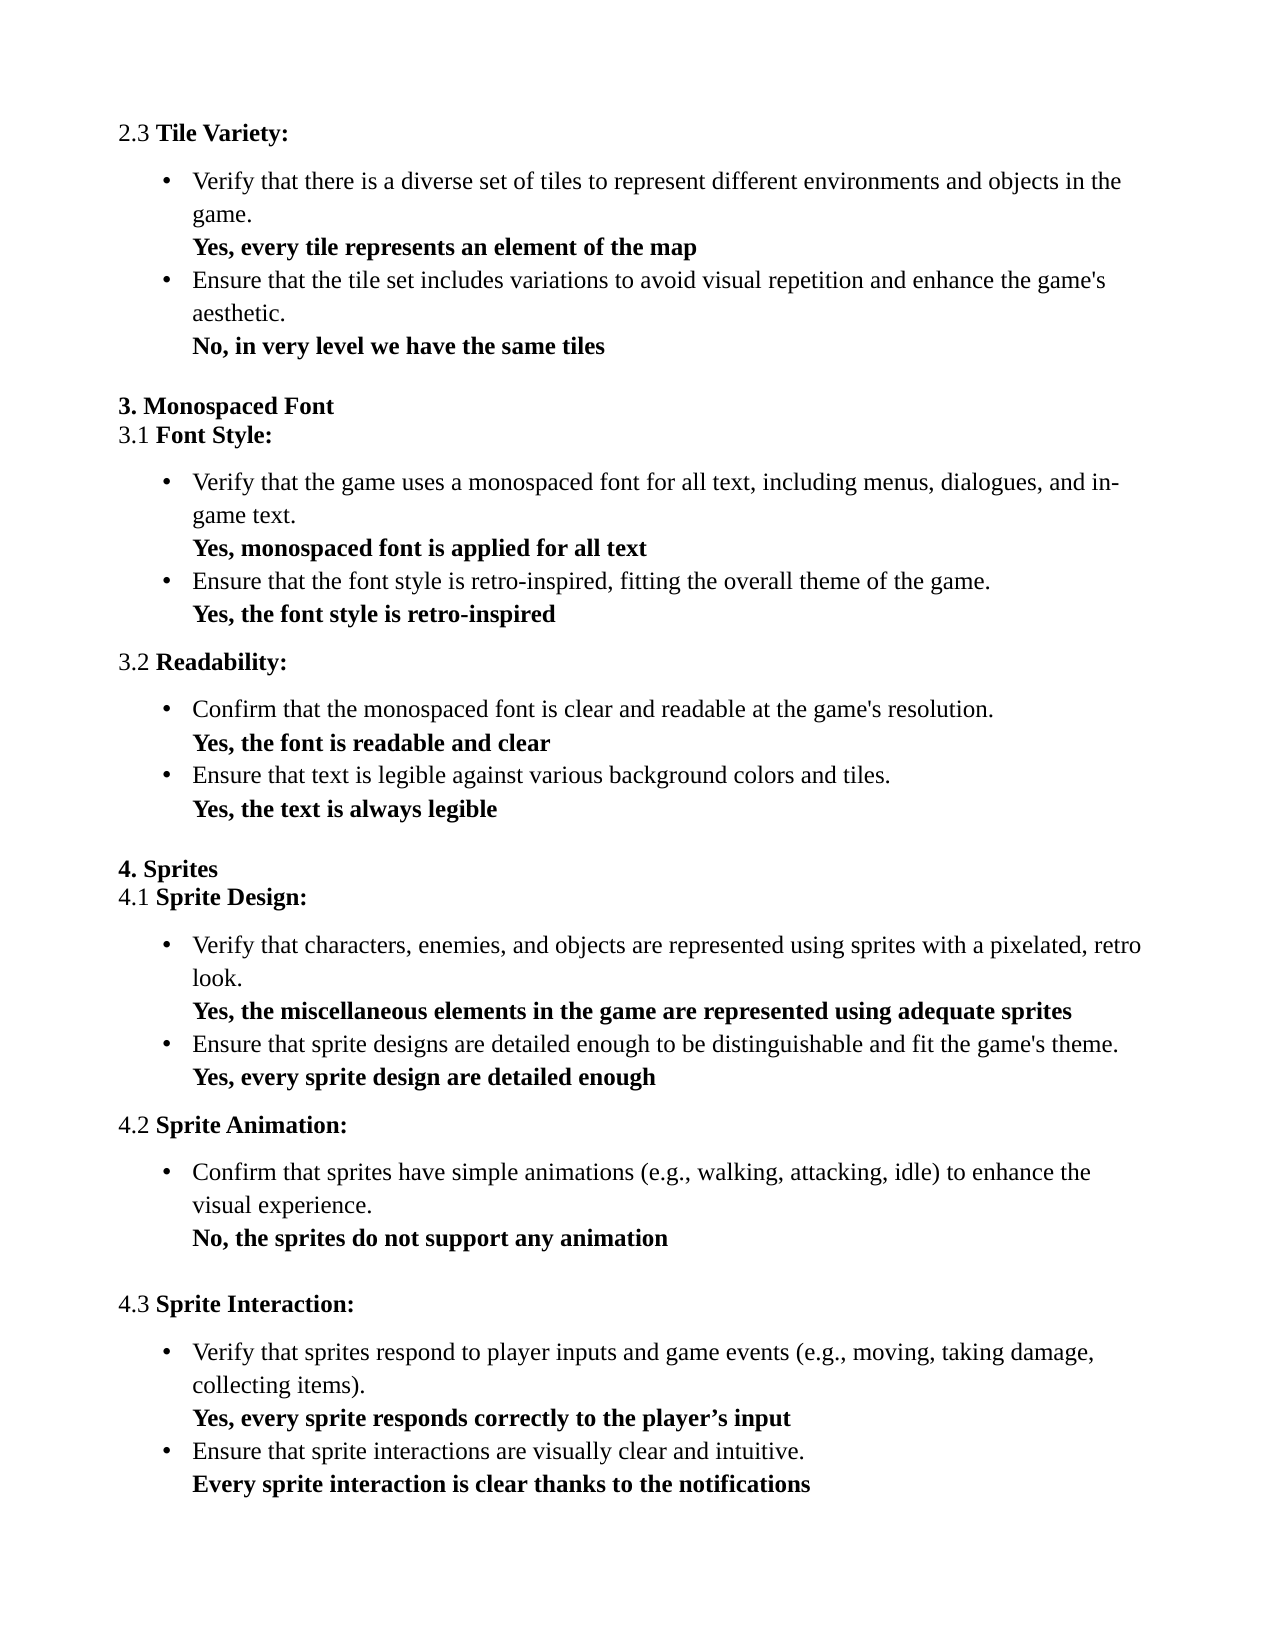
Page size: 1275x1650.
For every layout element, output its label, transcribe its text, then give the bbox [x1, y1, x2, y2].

list Ensure that the font style is retro-inspired, fitting the overall theme of the game. Yes, the font style is retro-inspired [162, 566, 1157, 628]
text 4.2 Sprite Animation: [118, 1110, 1157, 1138]
list Ensure that text is legible against various background colors and tiles. Yes, the text is always legible [162, 761, 1157, 822]
subtitle 4. Sprites [118, 854, 1157, 882]
list Ensure that sprite designs are detailed enough to be distinguishable and fit the game's theme. Yes, every sprite design are detailed enough [162, 1029, 1157, 1091]
subtitle 3. Monospaced Font [118, 391, 1157, 420]
text 4.1 Sprite Design: [118, 882, 1157, 911]
list Confirm that sprites have simple animations (e.g., walking, attacking, idle) to enhance the visual experience. No, the sprites do not support any animation [162, 1157, 1157, 1285]
list Verify that the game uses a monospaced font for all text, including menus, dialogues, and in-game text. Yes, monospaced font is applied for all text [162, 467, 1157, 562]
list Ensure that sprite interactions are visually clear and intuitive. Every sprite interaction is clear thanks to the notifications [162, 1436, 1157, 1498]
list Verify that sprites respond to player inputs and game events (e.g., moving, taking damage, collecting items). Yes, every sprite responds correctly to the player’s input [162, 1337, 1157, 1432]
text 3.1 Font Style: [118, 420, 1157, 448]
text 4.3 Sprite Interaction: [118, 1289, 1157, 1318]
text 2.3 Tile Variety: [118, 118, 1157, 147]
list Verify that characters, enemies, and objects are represented using sprites with a pixelated, retro look. Yes, the miscellaneous elements in the game are represented using adequate sprites [162, 930, 1157, 1025]
list Verify that there is a diverse set of tiles to represent different environments and objects in the game. Yes, every tile represents an element of the map [162, 166, 1157, 261]
text 3.2 Readability: [118, 647, 1157, 676]
list Confirm that the monospaced font is clear and readable at the game's resolution. Yes, the font is readable and clear [162, 694, 1157, 756]
list Ensure that the tile set includes variations to avoid visual repetition and enhance the game's aesthetic. No, in very level we have the same tiles [162, 265, 1157, 359]
